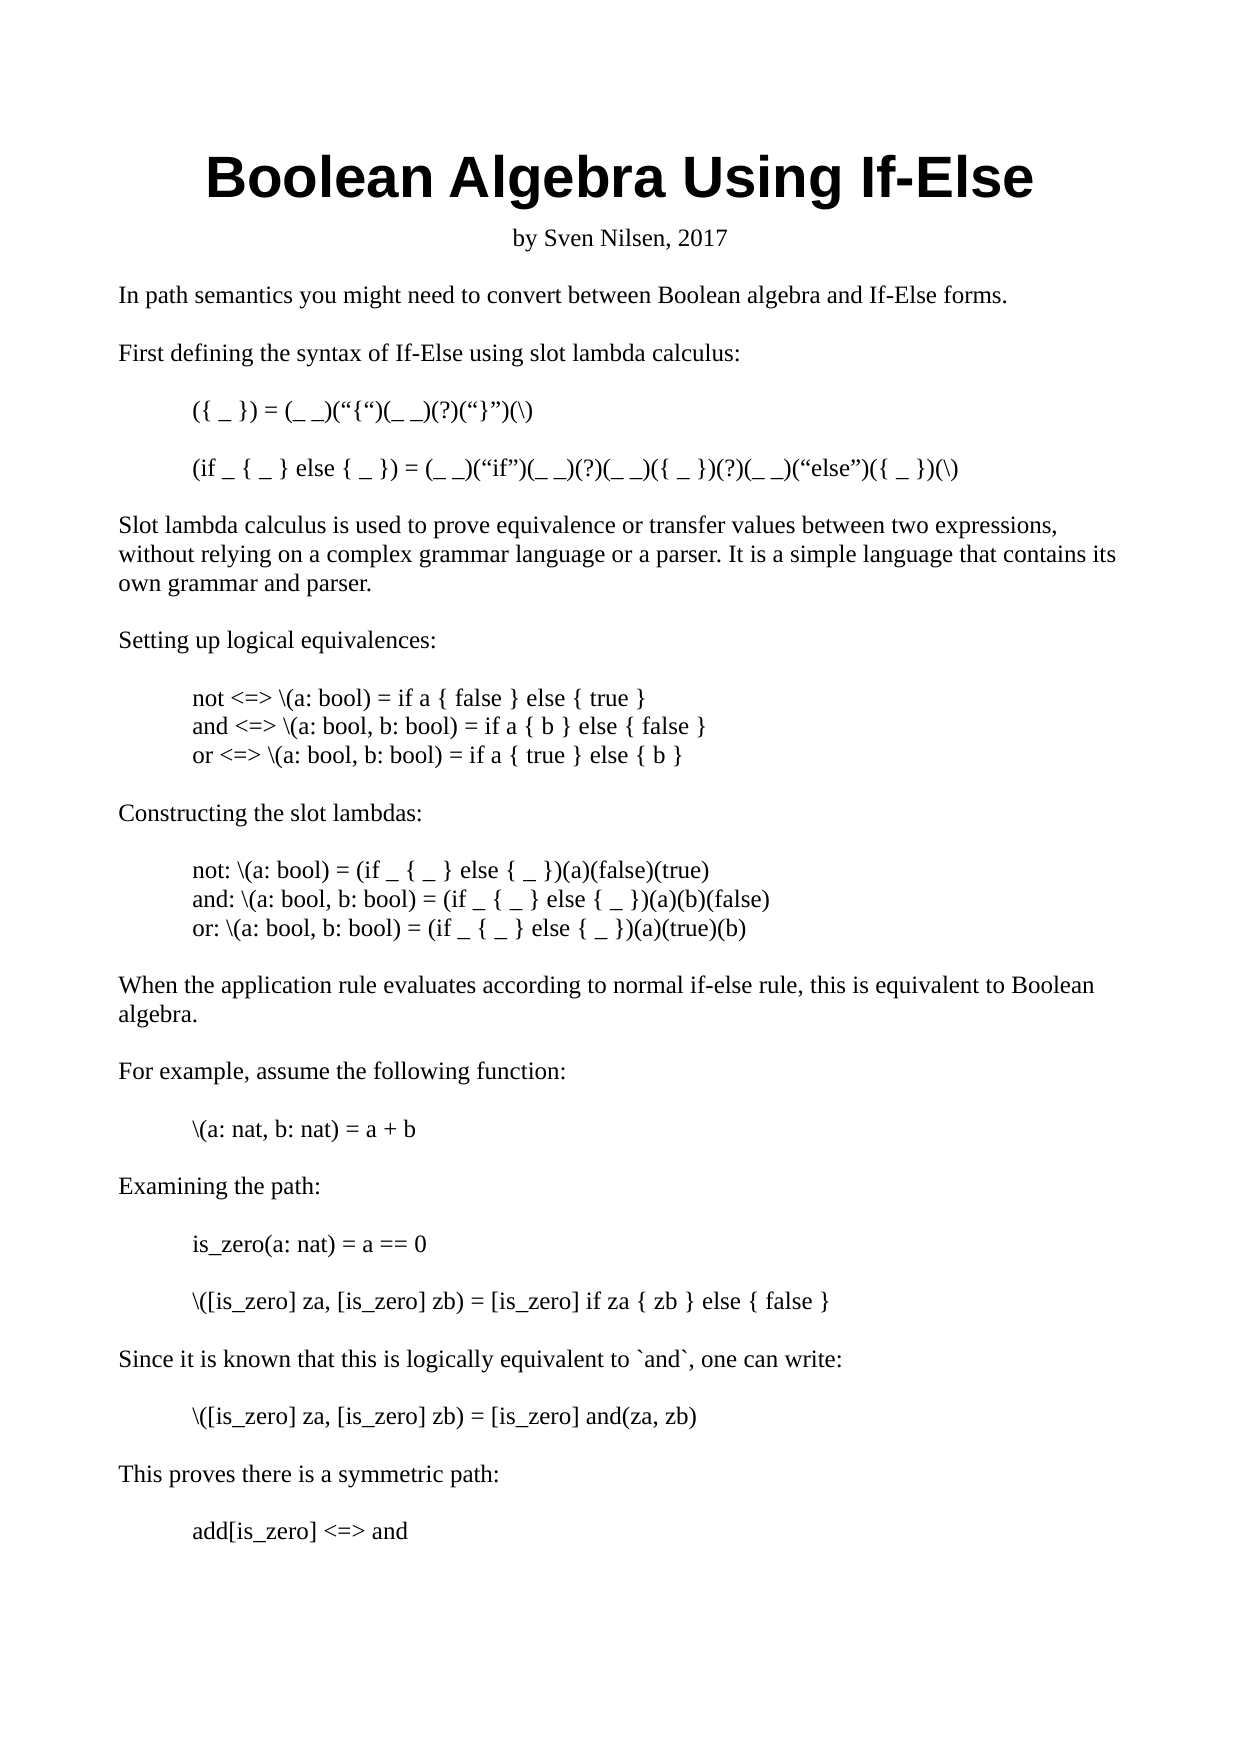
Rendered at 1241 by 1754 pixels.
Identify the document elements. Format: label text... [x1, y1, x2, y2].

text \([is_zero] za, [is_zero] zb) = [is_zero] and(za, zb) [118, 1401, 1122, 1430]
text add[is_zero] <=> and [118, 1516, 1122, 1545]
text In path semantics you might need to convert between Boolean algebra and If-Else forms. [118, 280, 1122, 309]
text Since it is known that this is logically equivalent to `and`, one can write: [118, 1344, 1122, 1373]
text not <=> \(a: bool) = if a { false } else { true } [118, 683, 1122, 711]
text Slot lambda calculus is used to prove equivalence or transfer values between two expressions, without relying on a complex grammar language or a parser. It is a simple language that contains its own grammar and parser. [118, 510, 1122, 596]
text not: \(a: bool) = (if _ { _ } else { _ })(a)(false)(true) [118, 855, 1122, 884]
text and: \(a: bool, b: bool) = (if _ { _ } else { _ })(a)(b)(false) [118, 884, 1122, 913]
text Setting up logical equivalences: [118, 625, 1122, 654]
text Examining the path: [118, 1171, 1122, 1200]
text This proves there is a symmetric path: [118, 1459, 1122, 1488]
text For example, assume the following function: [118, 1056, 1122, 1085]
text is_zero(a: nat) = a == 0 [118, 1229, 1122, 1258]
text \(a: nat, b: nat) = a + b [118, 1114, 1122, 1143]
text ({ _ }) = (_ _)(“{“)(_ _)(?)(“}”)(\) [118, 395, 1122, 424]
text When the application rule evaluates according to normal if-else rule, this is equivalent to Boolean algebra. [118, 970, 1122, 1028]
text Constructing the slot lambdas: [118, 798, 1122, 826]
title Boolean Algebra Using If-Else [118, 143, 1122, 210]
text by Sven Nilsen, 2017 [118, 223, 1122, 251]
text or: \(a: bool, b: bool) = (if _ { _ } else { _ })(a)(true)(b) [118, 913, 1122, 941]
text \([is_zero] za, [is_zero] zb) = [is_zero] if za { zb } else { false } [118, 1286, 1122, 1315]
text (if _ { _ } else { _ }) = (_ _)(“if”)(_ _)(?)(_ _)({ _ })(?)(_ _)(“else”)({ _ })(\) [118, 453, 1122, 481]
text First defining the syntax of If-Else using slot lambda calculus: [118, 338, 1122, 366]
text or <=> \(a: bool, b: bool) = if a { true } else { b } [118, 740, 1122, 769]
text and <=> \(a: bool, b: bool) = if a { b } else { false } [118, 711, 1122, 740]
